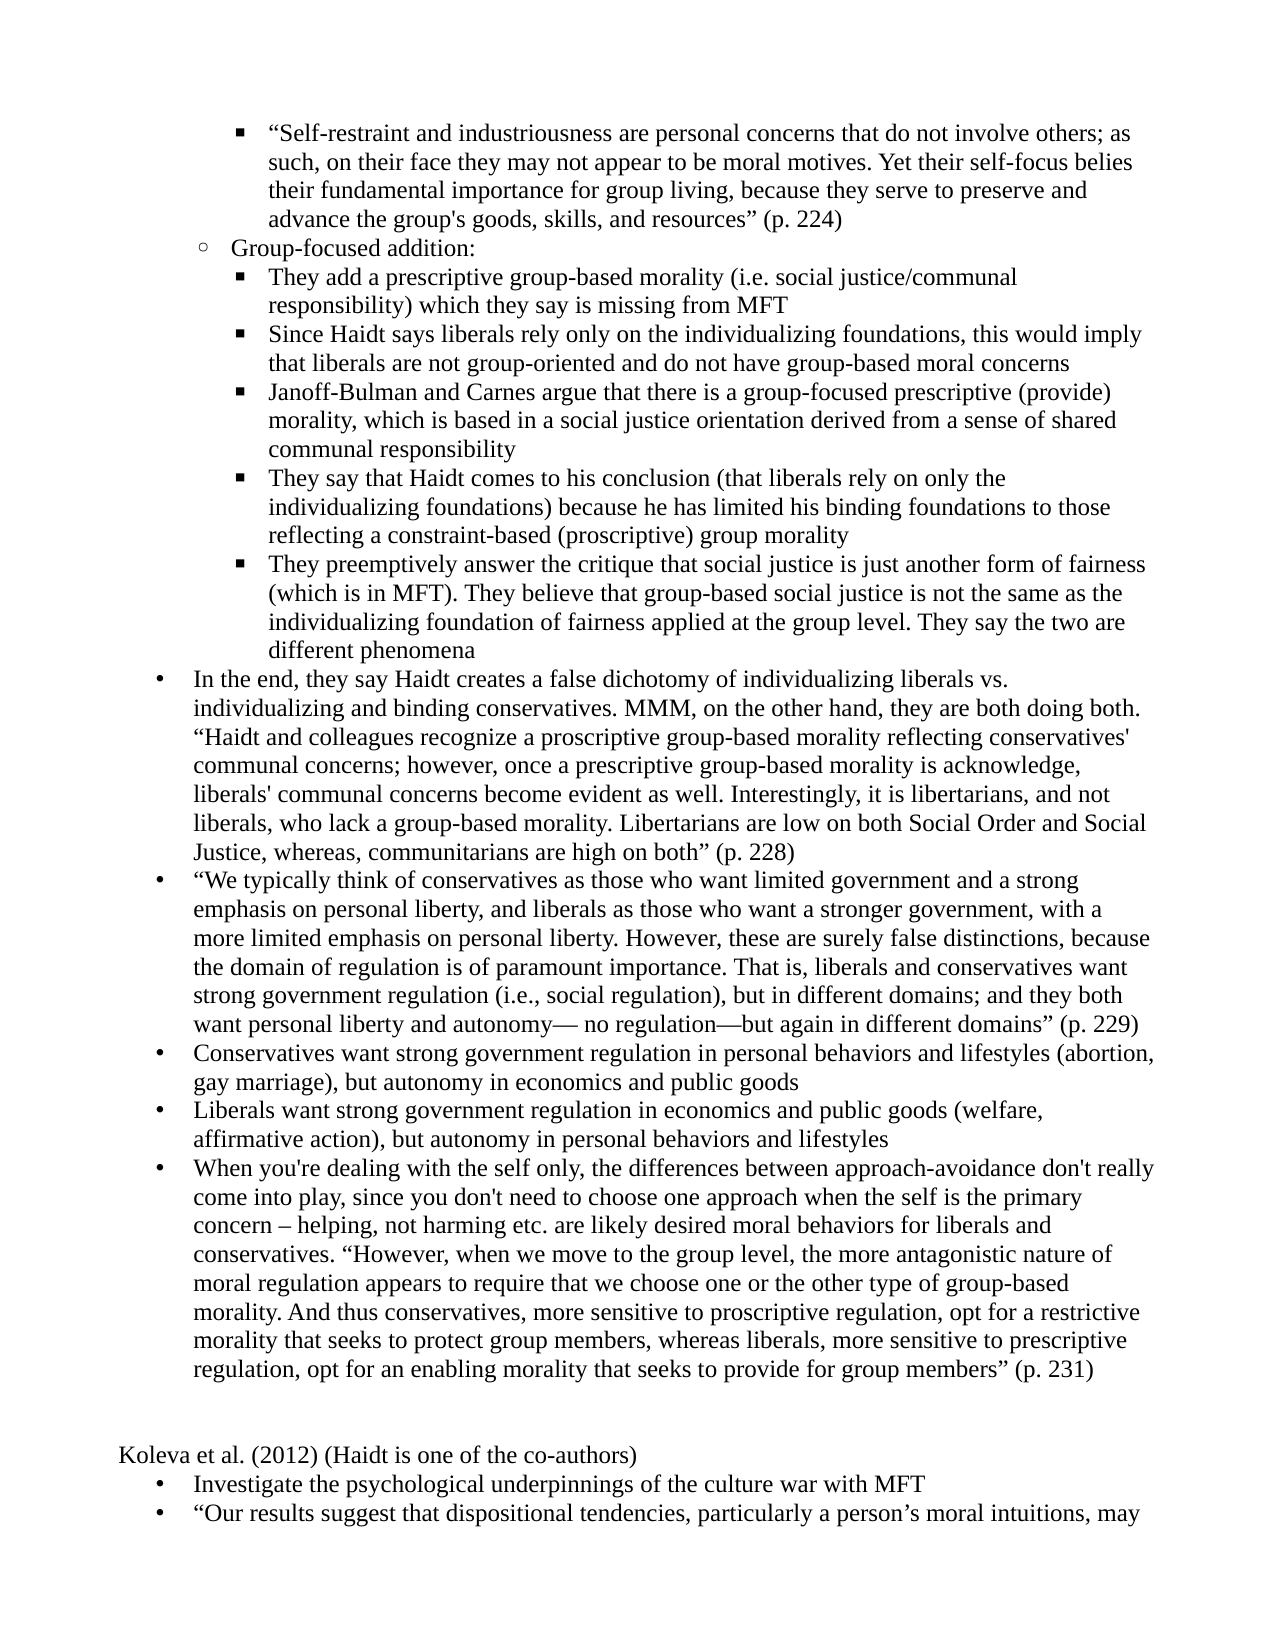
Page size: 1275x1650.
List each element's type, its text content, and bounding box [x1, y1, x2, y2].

text Koleva et al. (2012) (Haidt is one of the co-authors) [118, 1441, 1157, 1469]
list They preemptively answer the critique that social justice is just another form of fairness (which is in MFT). They believe that group-based social justice is not the same as the individualizing foundation of fairness applied at the group level. They say the two are different phenomena [231, 549, 1157, 664]
list Group-focused addition: [193, 233, 1157, 262]
list They add a prescriptive group-based morality (i.e. social justice/communal responsibility) which they say is missing from MFT [231, 262, 1157, 319]
list Since Haidt says liberals rely only on the individualizing foundations, this would imply that liberals are not group-oriented and do not have group-based moral concerns [231, 319, 1157, 377]
list When you're dealing with the self only, the differences between approach-avoidance don't really come into play, since you don't need to choose one approach when the self is the primary concern – helping, not harming etc. are likely desired moral behaviors for liberals and conservatives. “However, when we move to the group level, the more antagonistic nature of moral regulation appears to require that we choose one or the other type of group-based morality. And thus conservatives, more sensitive to proscriptive regulation, opt for a restrictive morality that seeks to protect group members, whereas liberals, more sensitive to prescriptive regulation, opt for an enabling morality that seeks to provide for group members” (p. 231) [156, 1153, 1157, 1383]
list They say that Haidt comes to his conclusion (that liberals rely on only the individualizing foundations) because he has limited his binding foundations to those reflecting a constraint-based (proscriptive) group morality [231, 463, 1157, 549]
list Liberals want strong government regulation in economics and public goods (welfare, affirmative action), but autonomy in personal behaviors and lifestyles [156, 1096, 1157, 1153]
list Janoff-Bulman and Carnes argue that there is a group-focused prescriptive (provide) morality, which is based in a social justice orientation derived from a sense of shared communal responsibility [231, 377, 1157, 463]
list “Our results suggest that dispositional tendencies, particularly a person’s moral intuitions, may [156, 1498, 1157, 1527]
list “We typically think of conservatives as those who want limited government and a strong emphasis on personal liberty, and liberals as those who want a stronger government, with a more limited emphasis on personal liberty. However, these are surely false distinctions, because the domain of regulation is of paramount importance. That is, liberals and conservatives want strong government regulation (i.e., social regulation), but in different domains; and they both want personal liberty and autonomy— no regulation—but again in different domains” (p. 229) [156, 866, 1157, 1038]
list Investigate the psychological underpinnings of the culture war with MFT [156, 1469, 1157, 1498]
list Conservatives want strong government regulation in personal behaviors and lifestyles (abortion, gay marriage), but autonomy in economics and public goods [156, 1038, 1157, 1096]
list “Self-restraint and industriousness are personal concerns that do not involve others; as such, on their face they may not appear to be moral motives. Yet their self-focus belies their fundamental importance for group living, because they serve to preserve and advance the group's goods, skills, and resources” (p. 224) [231, 118, 1157, 233]
list In the end, they say Haidt creates a false dichotomy of individualizing liberals vs. individualizing and binding conservatives. MMM, on the other hand, they are both doing both. “Haidt and colleagues recognize a proscriptive group-based morality reflecting conservatives' communal concerns; however, once a prescriptive group-based morality is acknowledge, liberals' communal concerns become evident as well. Interestingly, it is libertarians, and not liberals, who lack a group-based morality. Libertarians are low on both Social Order and Social Justice, whereas, communitarians are high on both” (p. 228) [156, 664, 1157, 866]
